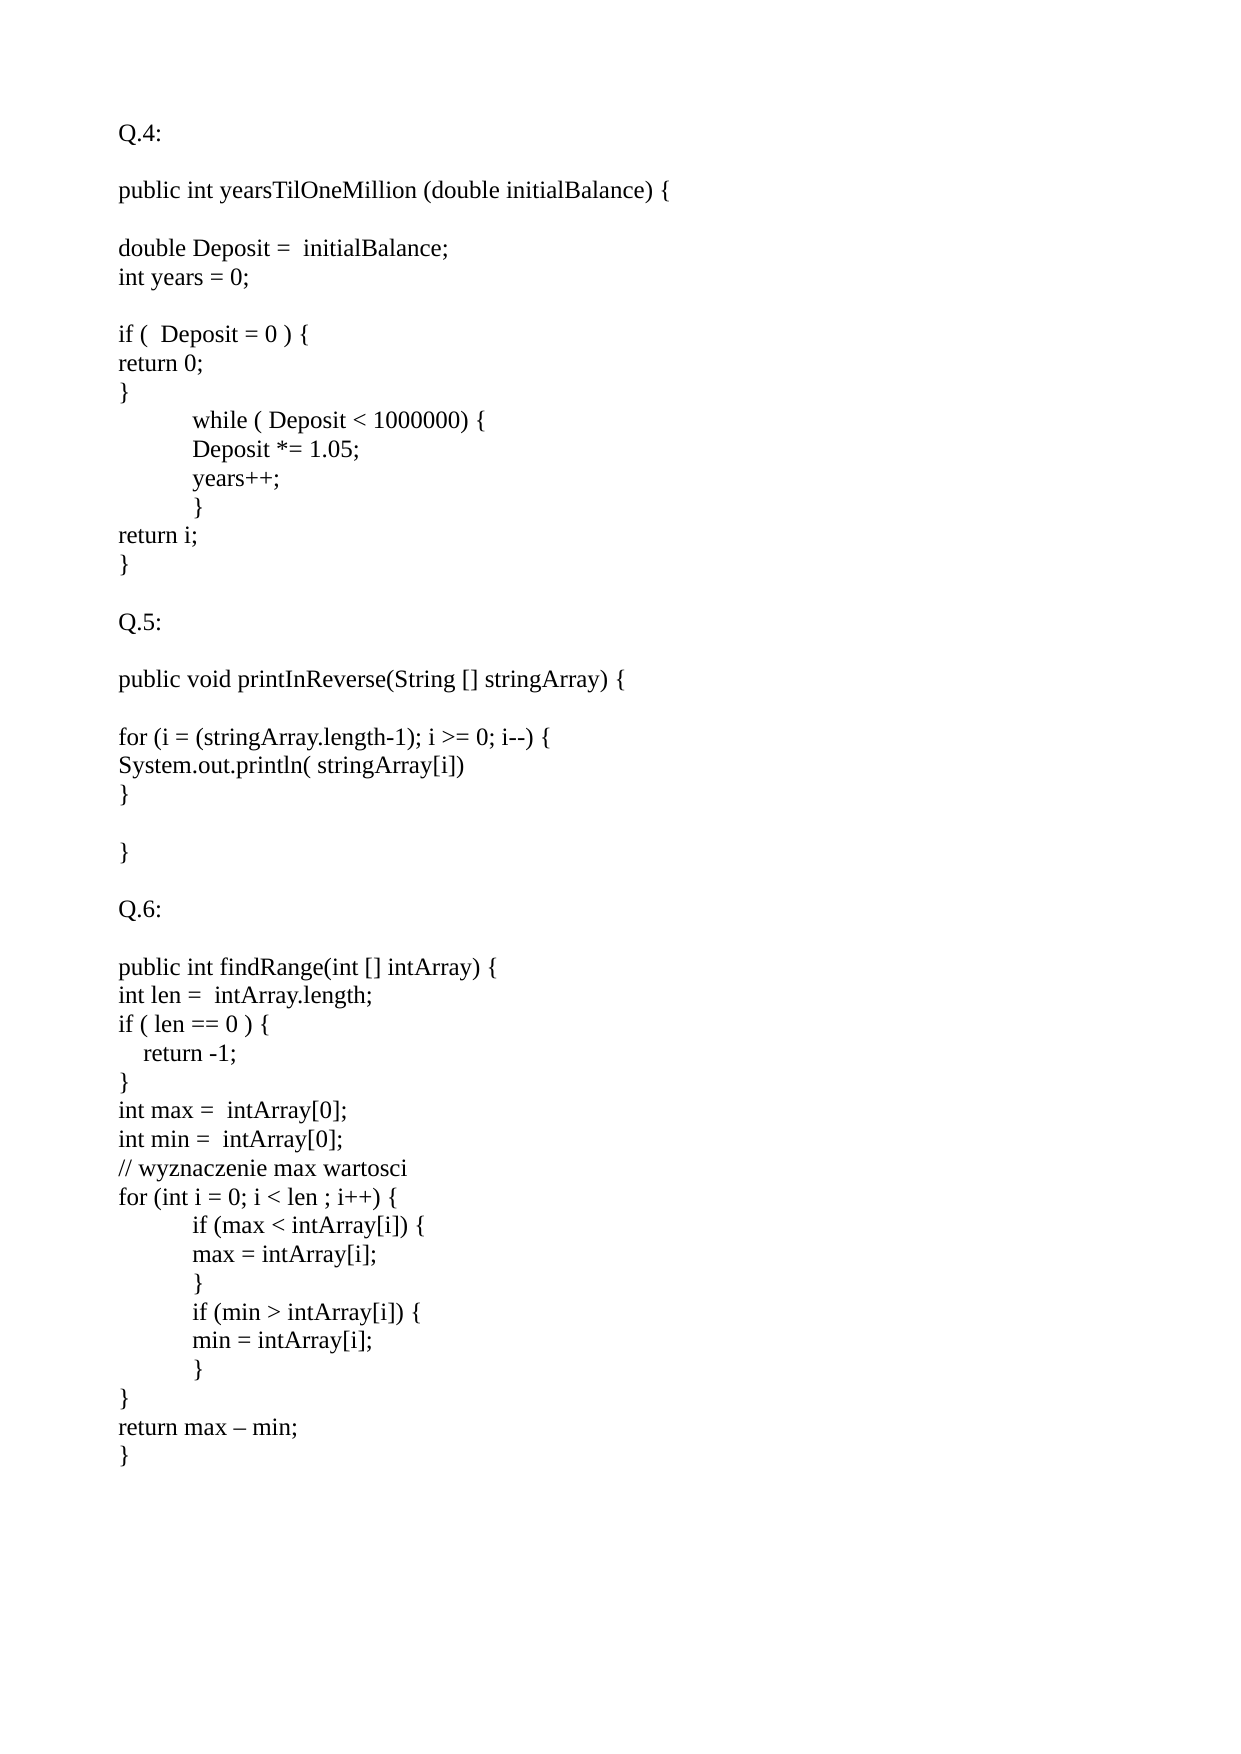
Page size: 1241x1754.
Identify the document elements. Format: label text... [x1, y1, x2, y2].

text Q.6: [118, 894, 1122, 923]
text int min = intArray[0]; [118, 1124, 1122, 1153]
text max = intArray[i]; [118, 1239, 1122, 1268]
text } [118, 549, 1122, 578]
text return -1; [118, 1038, 1122, 1067]
text } [118, 492, 1122, 521]
text for (i = (stringArray.length-1); i >= 0; i--) { [118, 722, 1122, 751]
text return max – min; [118, 1412, 1122, 1441]
text Q.5: [118, 607, 1122, 636]
text // wyznaczenie max wartosci [118, 1153, 1122, 1182]
text } [118, 1354, 1122, 1383]
text if ( len == 0 ) { [118, 1009, 1122, 1038]
text Q.4: [118, 118, 1122, 147]
text Deposit *= 1.05; [118, 434, 1122, 463]
text } [118, 1383, 1122, 1412]
text return 0; [118, 348, 1122, 377]
text for (int i = 0; i < len ; i++) { [118, 1182, 1122, 1211]
text double Deposit = initialBalance; [118, 233, 1122, 262]
text } [118, 1067, 1122, 1096]
text int max = intArray[0]; [118, 1096, 1122, 1124]
text } [118, 1268, 1122, 1297]
text int len = intArray.length; [118, 981, 1122, 1009]
text if ( Deposit = 0 ) { [118, 319, 1122, 348]
text if (min > intArray[i]) { [118, 1297, 1122, 1326]
text } [118, 377, 1122, 406]
text System.out.println( stringArray[i]) [118, 751, 1122, 779]
text return i; [118, 521, 1122, 549]
text public void printInReverse(String [] stringArray) { [118, 664, 1122, 693]
text public int findRange(int [] intArray) { [118, 952, 1122, 981]
text if (max < intArray[i]) { [118, 1211, 1122, 1239]
text } [118, 837, 1122, 866]
text public int yearsTilOneMillion (double initialBalance) { [118, 176, 1122, 204]
text } [118, 779, 1122, 808]
text int years = 0; [118, 262, 1122, 291]
text } [118, 1441, 1122, 1469]
text while ( Deposit < 1000000) { [118, 406, 1122, 434]
text years++; [118, 463, 1122, 492]
text min = intArray[i]; [118, 1326, 1122, 1354]
